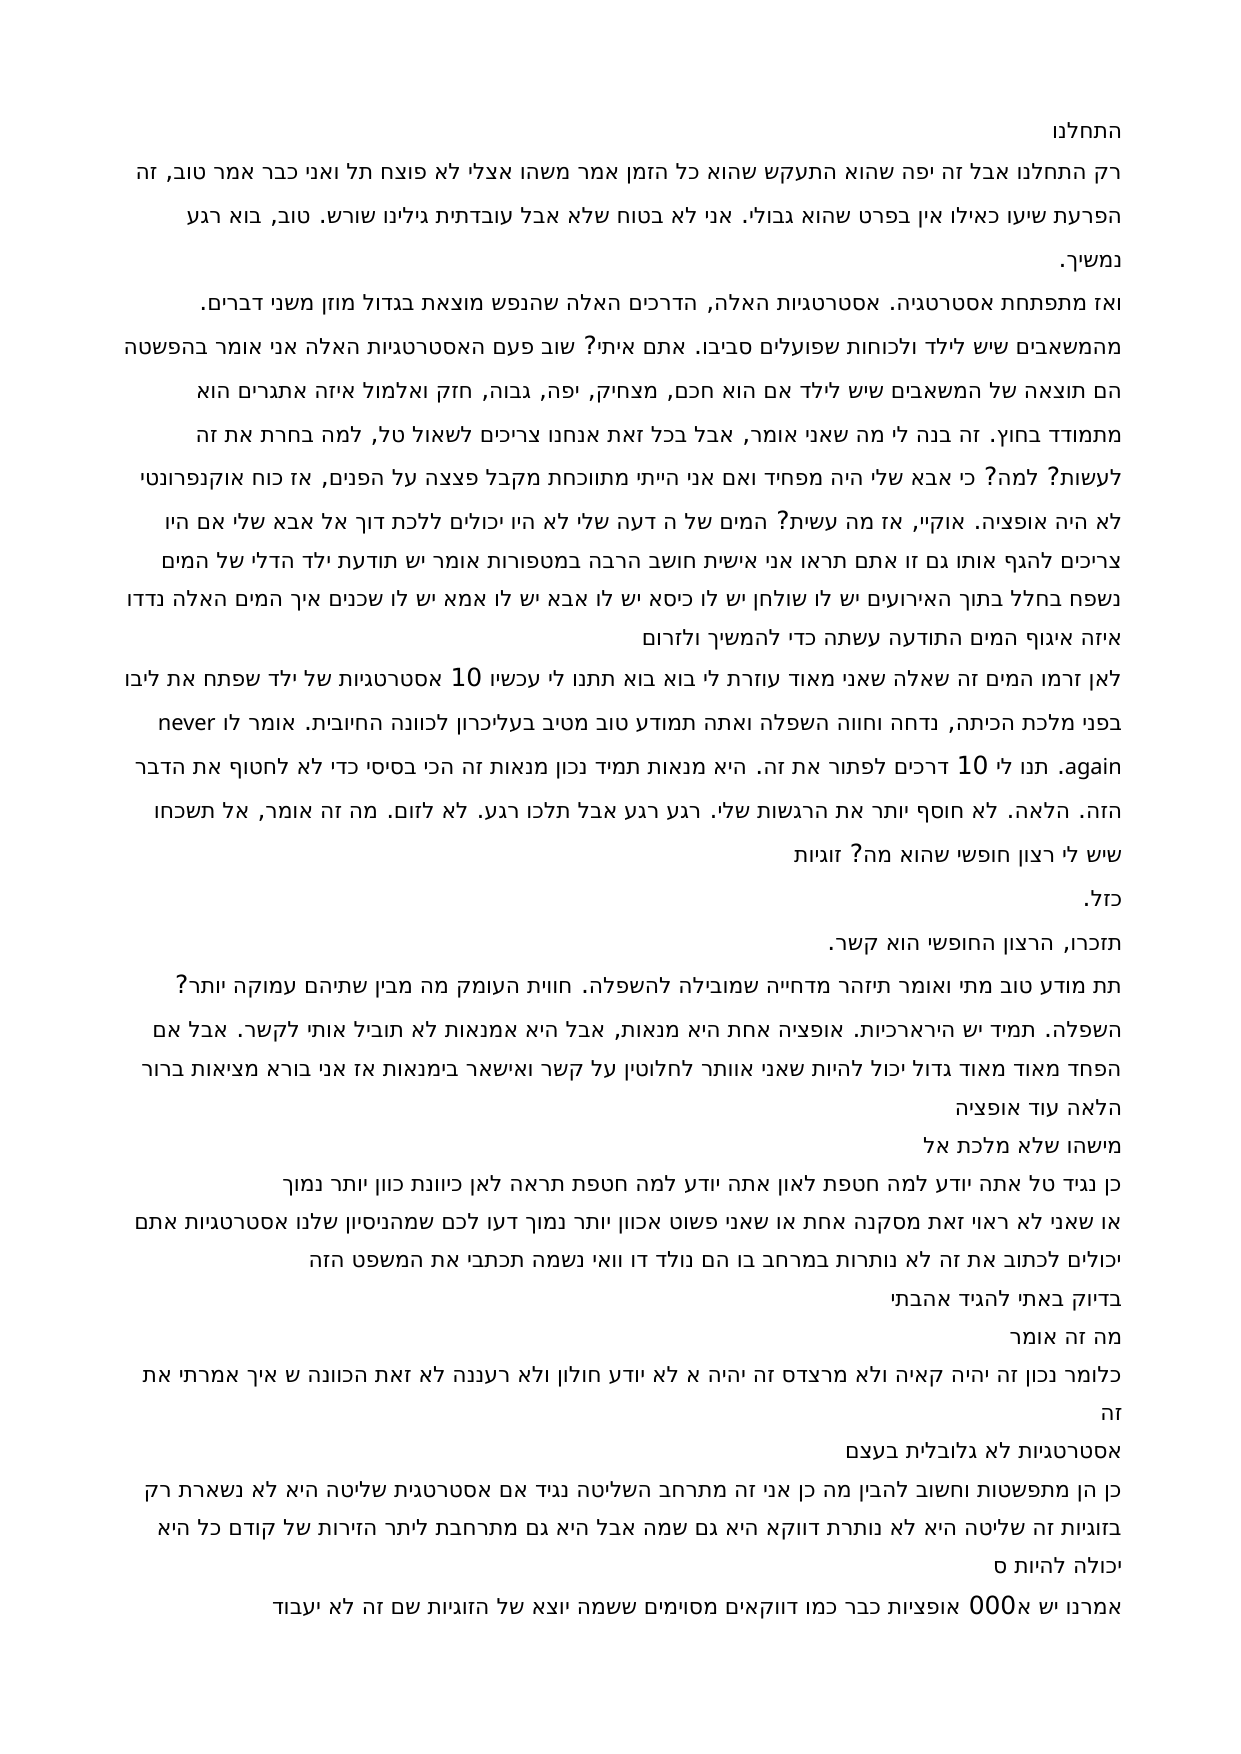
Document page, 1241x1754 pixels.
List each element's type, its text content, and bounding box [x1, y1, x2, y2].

text לאן זרמו המים זה שאלה שאני מאוד עוזרת לי בוא בוא תתנו לי עכשיו 10 אסטרטגיות של ילד שפתח את ליבו בפני מלכת הכיתה, נדחה וחווה השפלה ואתה תמודע טוב מטיב בעליכרון לכוונה החיובית. אומר לו never again. תנו לי 10 דרכים לפתור את זה. היא מנאות תמיד נכון מנאות זה הכי בסיסי כדי לא לחטוף את הדבר הזה. הלאה. לא חוסף יותר את הרגשות שלי. רגע רגע אבל תלכו רגע. לא לזום. מה זה אומר, אל תשכחו שיש לי רצון חופשי שהוא מה? זוגיות [118, 663, 1122, 869]
text תת מודע טוב מתי ואומר תיזהר מדחייה שמובילה להשפלה. חווית העומק מה מבין שתיהם עמוקה יותר? השפלה. תמיד יש הירארכיות. אופציה אחת היא מנאות, אבל היא אמנאות לא תוביל אותי לקשר. אבל אם הפחד מאוד מאוד גדול יכול להיות שאני אוותר לחלוטין על קשר ואישאר בימנאות אז אני בורא מציאות ברור הלאה עוד אופציה [118, 971, 1122, 1120]
text אסטרטגיות לא גלובלית בעצם [118, 1439, 1122, 1464]
text מה זה אומר [118, 1324, 1122, 1349]
text כזל. [118, 883, 1122, 912]
text רק התחלנו אבל זה יפה שהוא התעקש שהוא כל הזמן אמר משהו אצלי לא פוצח תל ואני כבר אמר טוב, זה הפרעת שיעו כאילו אין בפרט שהוא גבולי. אני לא בטוח שלא אבל עובדתית גילינו שורש. טוב, בוא רגע נמשיך. [118, 156, 1122, 273]
text בדיוק באתי להגיד אהבתי [118, 1286, 1122, 1311]
text אמרנו יש א000 אופציות כבר כמו דווקאים מסוימים ששמה יוצא של הזוגיות שם זה לא יעבוד [118, 1592, 1122, 1621]
text מישהו שלא מלכת אל [118, 1133, 1122, 1158]
text כן נגיד טל אתה יודע למה חטפת לאון אתה יודע למה חטפת תראה לאן כיוונת כוון יותר נמוך [118, 1171, 1122, 1197]
text כלומר נכון זה יהיה קאיה ולא מרצדס זה יהיה א לא יודע חולון ולא רעננה לא זאת הכוונה ש איך אמרתי את זה [118, 1362, 1122, 1426]
text ואז מתפתחת אסטרטגיה. אסטרטגיות האלה, הדרכים האלה שהנפש מוצאת בגדול מוזן משני דברים. מהמשאבים שיש לילד ולכוחות שפועלים סביבו. אתם איתי? שוב פעם האסטרטגיות האלה אני אומר בהפשטה הם תוצאה של המשאבים שיש לילד אם הוא חכם, מצחיק, יפה, גבוה, חזק ואלמול איזה אתגרים הוא מתמודד בחוץ. זה בנה לי מה שאני אומר, אבל בכל זאת אנחנו צריכים לשאול טל, למה בחרת את זה לעשות? למה? כי אבא שלי היה מפחיד ואם אני הייתי מתווכחת מקבל פצצה על הפנים, אז כוח אוקנפרונטי לא היה אופציה. אוקיי, אז מה עשית? המים של ה דעה שלי לא היו יכולים ללכת דוך אל אבא שלי אם היו צריכים להגף אותו גם זו אתם תראו אני אישית חושב הרבה במטפורות אומר יש תודעת ילד הדלי של המים נשפח בחלל בתוך האירועים יש לו שולחן יש לו כיסא יש לו אבא יש לו אמא יש לו שכנים איך המים האלה נדדו איזה איגוף המים התודעה עשתה כדי להמשיך ולזרום [118, 288, 1122, 650]
text התחלנו [118, 118, 1122, 144]
text כן הן מתפשטות וחשוב להבין מה כן אני זה מתרחב השליטה נגיד אם אסטרטגית שליטה היא לא נשארת רק בזוגיות זה שליטה היא לא נותרת דווקא היא גם שמה אבל היא גם מתרחבת ליתר הזירות של קודם כל היא יכולה להיות ס [118, 1477, 1122, 1579]
text תזכרו, הרצון החופשי הוא קשר. [118, 927, 1122, 956]
text או שאני לא ראוי זאת מסקנה אחת או שאני פשוט אכוון יותר נמוך דעו לכם שמהניסיון שלנו אסטרטגיות אתם יכולים לכתוב את זה לא נותרות במרחב בו הם נולד דו וואי נשמה תכתבי את המשפט הזה [118, 1209, 1122, 1273]
